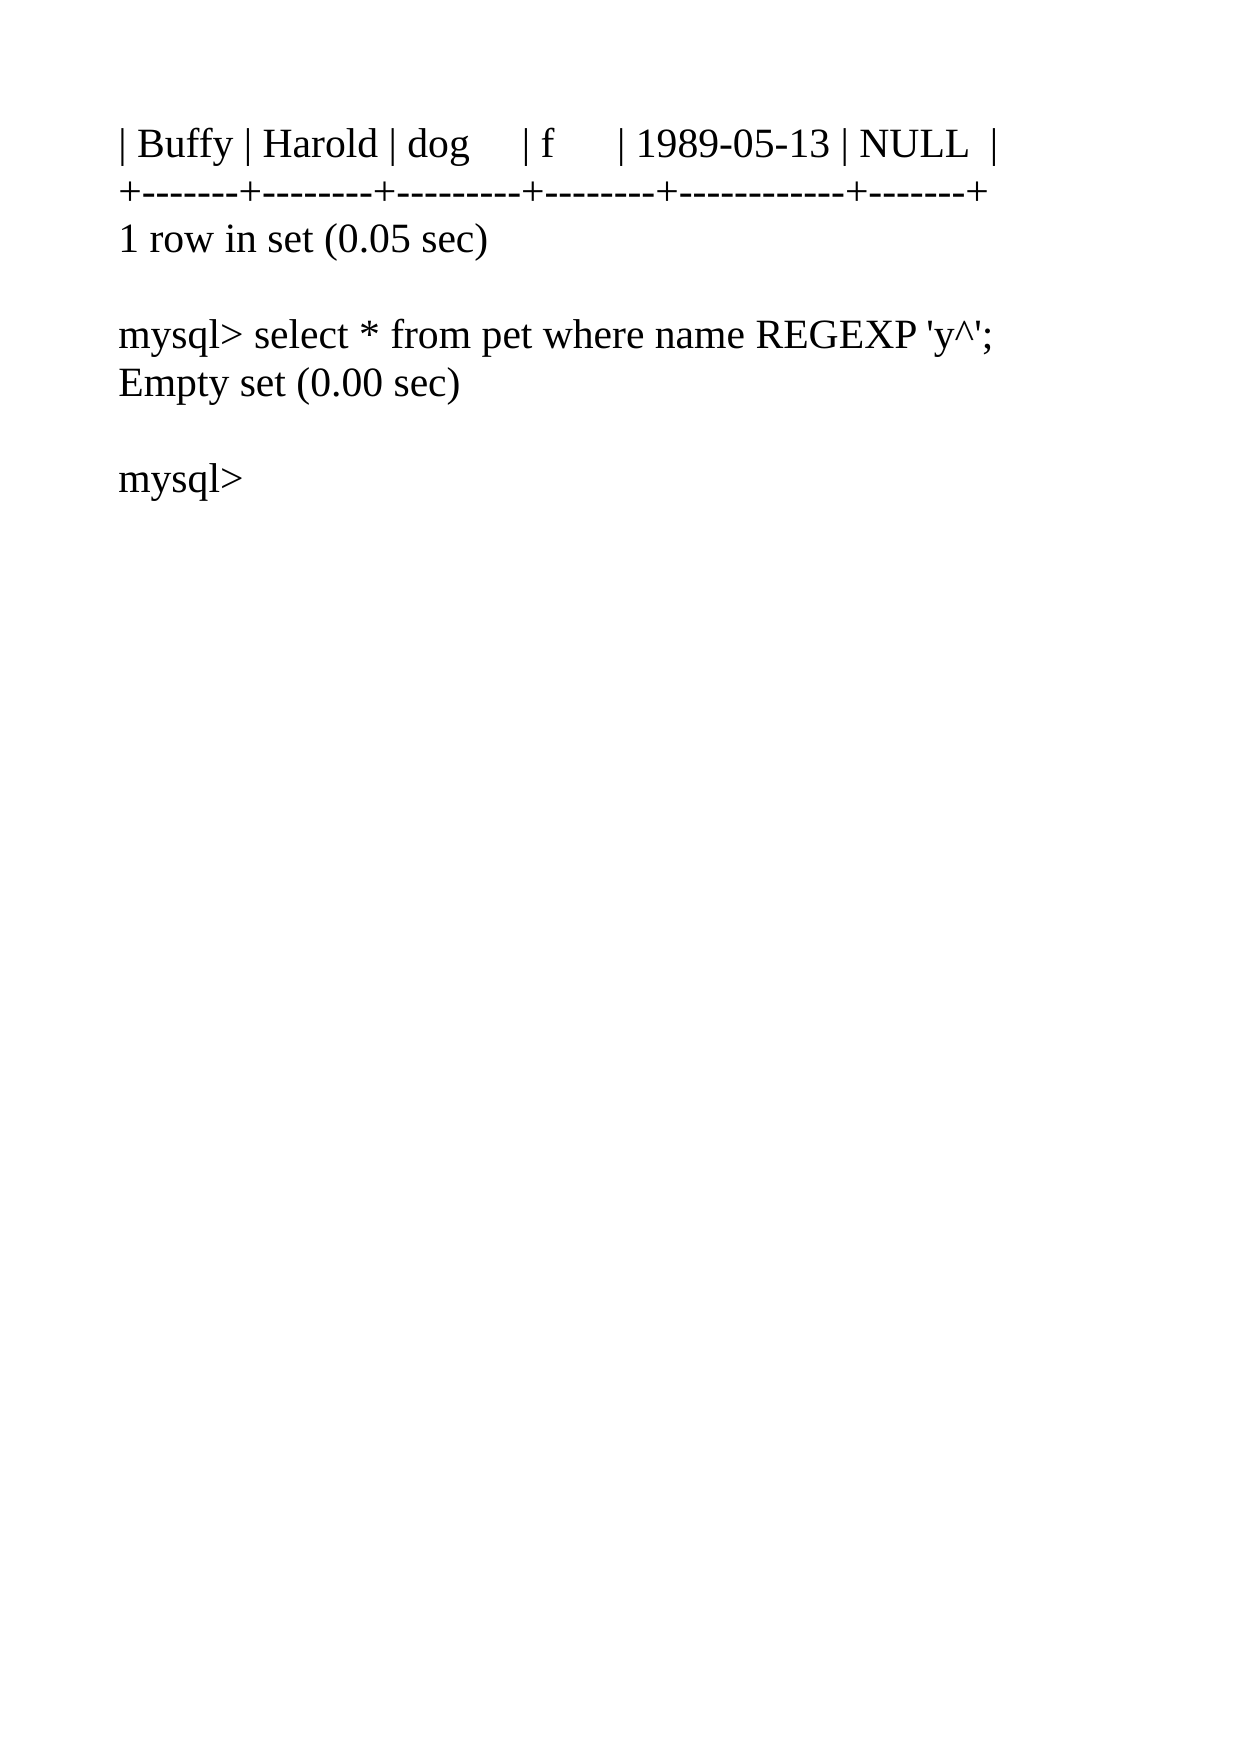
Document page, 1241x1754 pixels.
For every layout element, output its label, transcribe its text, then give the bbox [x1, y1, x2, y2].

text Empty set (0.00 sec) [118, 358, 1122, 406]
text 1 row in set (0.05 sec) [118, 214, 1122, 262]
text | Buffy | Harold | dog | f | 1989-05-13 | NULL | [118, 118, 1122, 166]
text +-------+--------+---------+--------+------------+-------+ [118, 166, 1122, 214]
text mysql> select * from pet where name REGEXP 'y^'; [118, 310, 1122, 358]
text mysql> [118, 453, 1122, 501]
